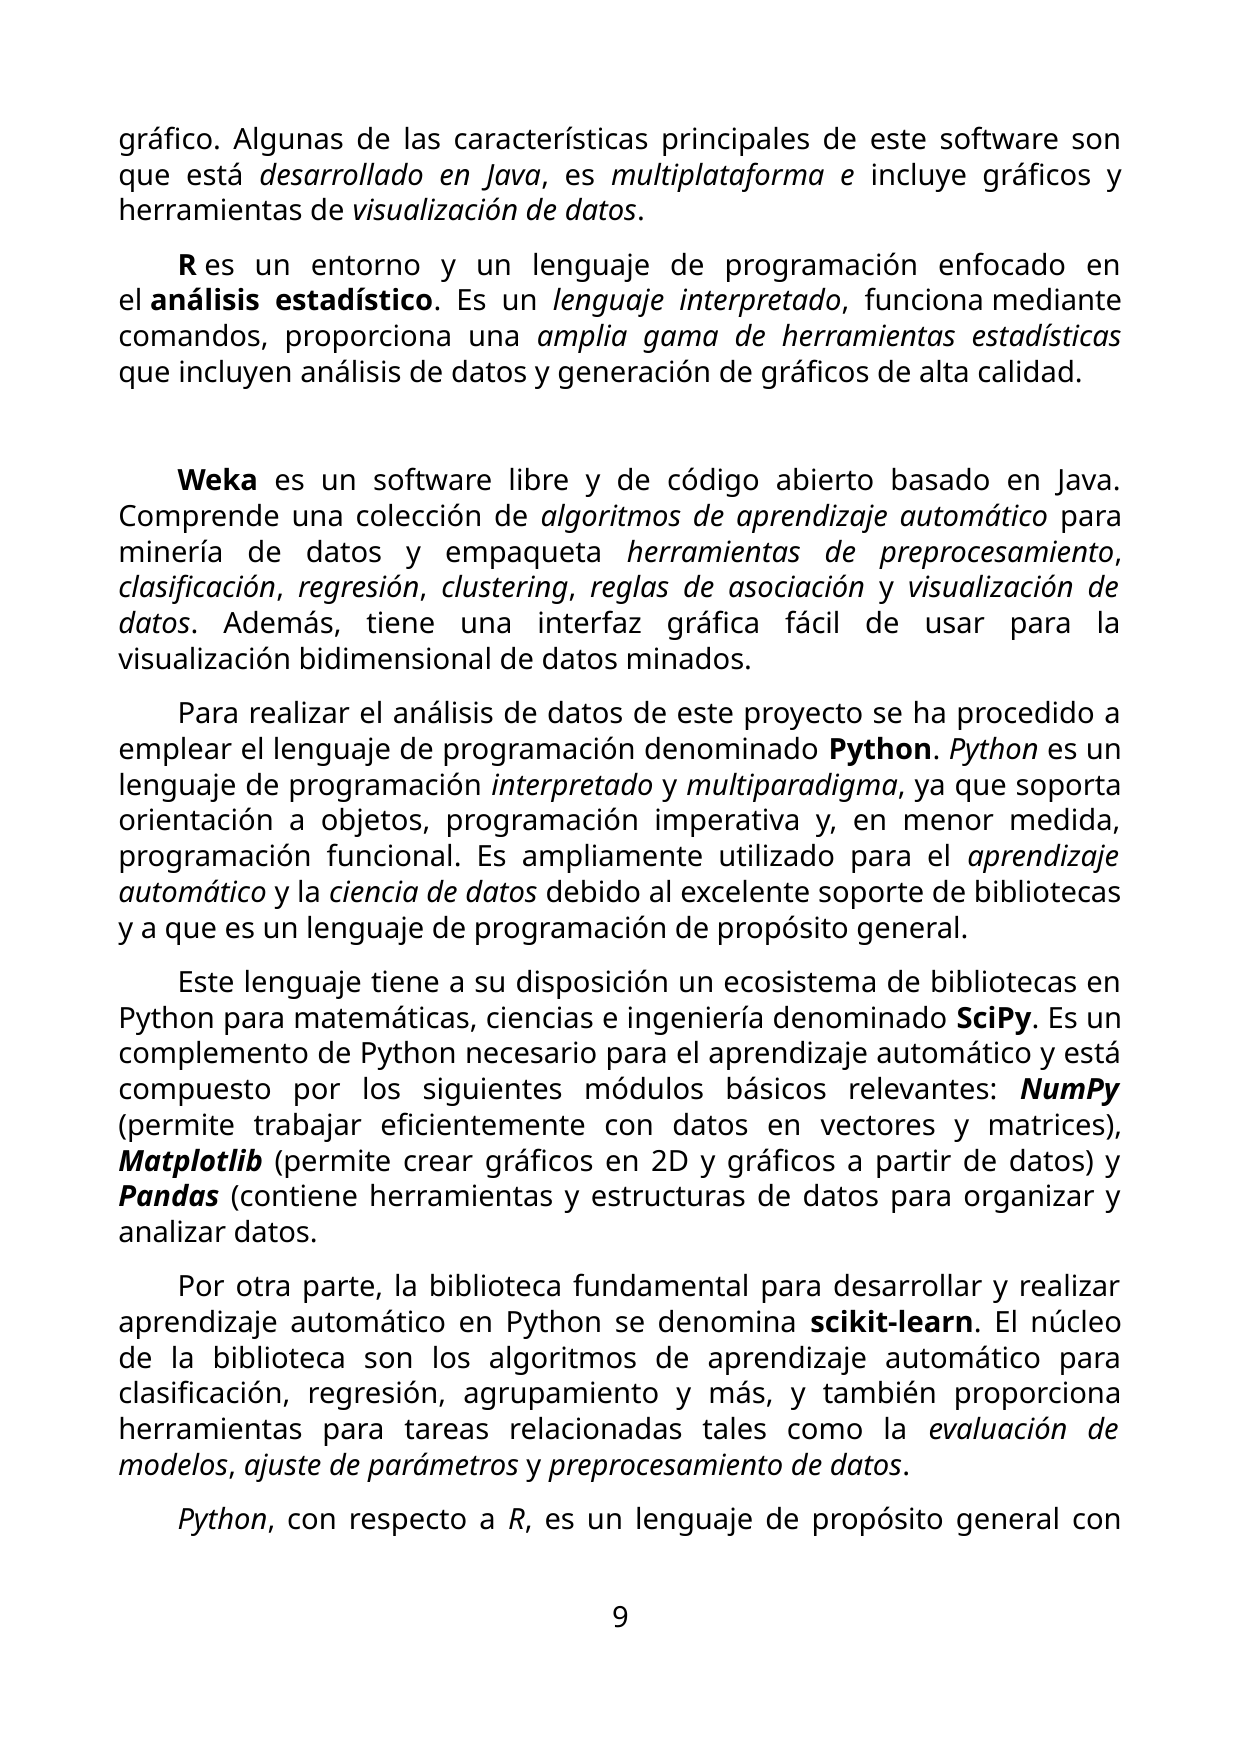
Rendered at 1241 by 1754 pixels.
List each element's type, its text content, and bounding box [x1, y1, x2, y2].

text Para realizar el análisis de datos de este proyecto se ha procedido a emplear el lenguaje de programación denominado Python. Python es un lenguaje de programación interpretado y multiparadigma, ya que soporta orientación a objetos, programación imperativa y, en menor medida, programación funcional. Es ampliamente utilizado para el aprendizaje automático y la ciencia de datos debido al excelente soporte de bibliotecas y a que es un lenguaje de programación de propósito general. [118, 692, 1122, 947]
text Weka es un software libre y de código abierto basado en Java. Comprende una colección de algoritmos de aprendizaje automático para minería de datos y empaqueta herramientas de preprocesamiento, clasificación, regresión, clustering, reglas de asociación y visualización de datos. Además, tiene una interfaz gráfica fácil de usar para la visualización bidimensional de datos minados. [118, 459, 1122, 678]
text gráfico. Algunas de las características principales de este software son que está desarrollado en Java, es multiplataforma e incluye gráficos y herramientas de visualización de datos. [118, 118, 1122, 229]
text Este lenguaje tiene a su disposición un ecosistema de bibliotecas en Python para matemáticas, ciencias e ingeniería denominado SciPy. Es un complemento de Python necesario para el aprendizaje automático y está compuesto por los siguientes módulos básicos relevantes: NumPy (permite trabajar eficientemente con datos en vectores y matrices), Matplotlib (permite crear gráficos en 2D y gráficos a partir de datos) y Pandas (contiene herramientas y estructuras de datos para organizar y analizar datos. [118, 961, 1122, 1251]
text R es un entorno y un lenguaje de programación enfocado en el análisis estadístico. Es un lenguaje interpretado, funciona mediante comandos, proporciona una amplia gama de herramientas estadísticas que incluyen análisis de datos y generación de gráficos de alta calidad. [118, 244, 1122, 391]
text Python, con respecto a R, es un lenguaje de propósito general con [118, 1498, 1122, 1538]
text Por otra parte, la biblioteca fundamental para desarrollar y realizar aprendizaje automático en Python se denomina scikit-learn. El núcleo de la biblioteca son los algoritmos de aprendizaje automático para clasificación, regresión, agrupamiento y más, y también proporciona herramientas para tareas relacionadas tales como la evaluación de modelos, ajuste de parámetros y preprocesamiento de datos. [118, 1266, 1122, 1484]
